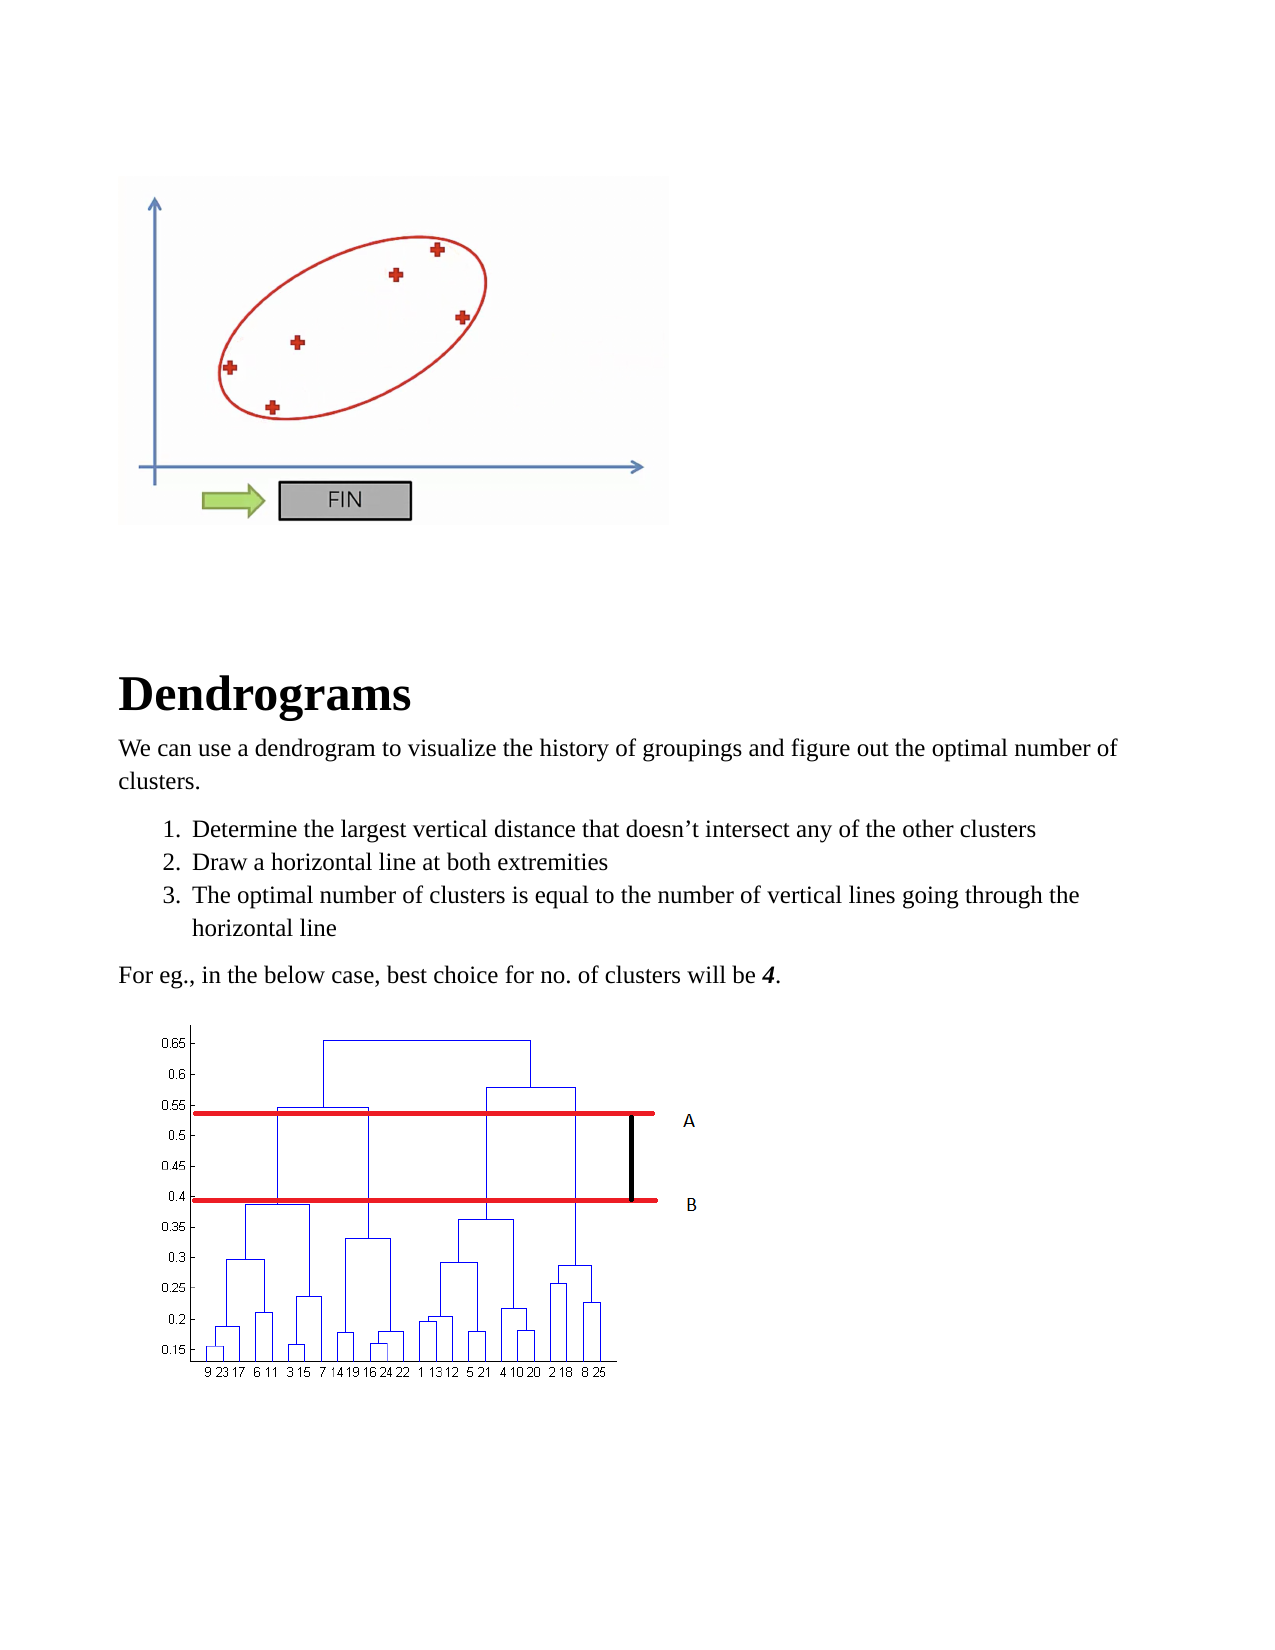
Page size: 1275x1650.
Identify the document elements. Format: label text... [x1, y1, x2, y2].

subtitle Dendrograms [118, 663, 1157, 721]
text We can use a dendrogram to visualize the history of groupings and figure out the optimal number of clusters. [118, 733, 1157, 795]
text For eg., in the below case, best choice for no. of clusters will be 4. [118, 961, 1157, 1464]
list Draw a horizontal line at both extremities [162, 847, 1157, 876]
picture [118, 993, 872, 1465]
picture [118, 176, 669, 525]
list The optimal number of clusters is equal to the number of vertical lines going through the horizontal line [162, 880, 1157, 942]
list Determine the largest vertical distance that doesn’t intersect any of the other clusters [162, 814, 1157, 843]
